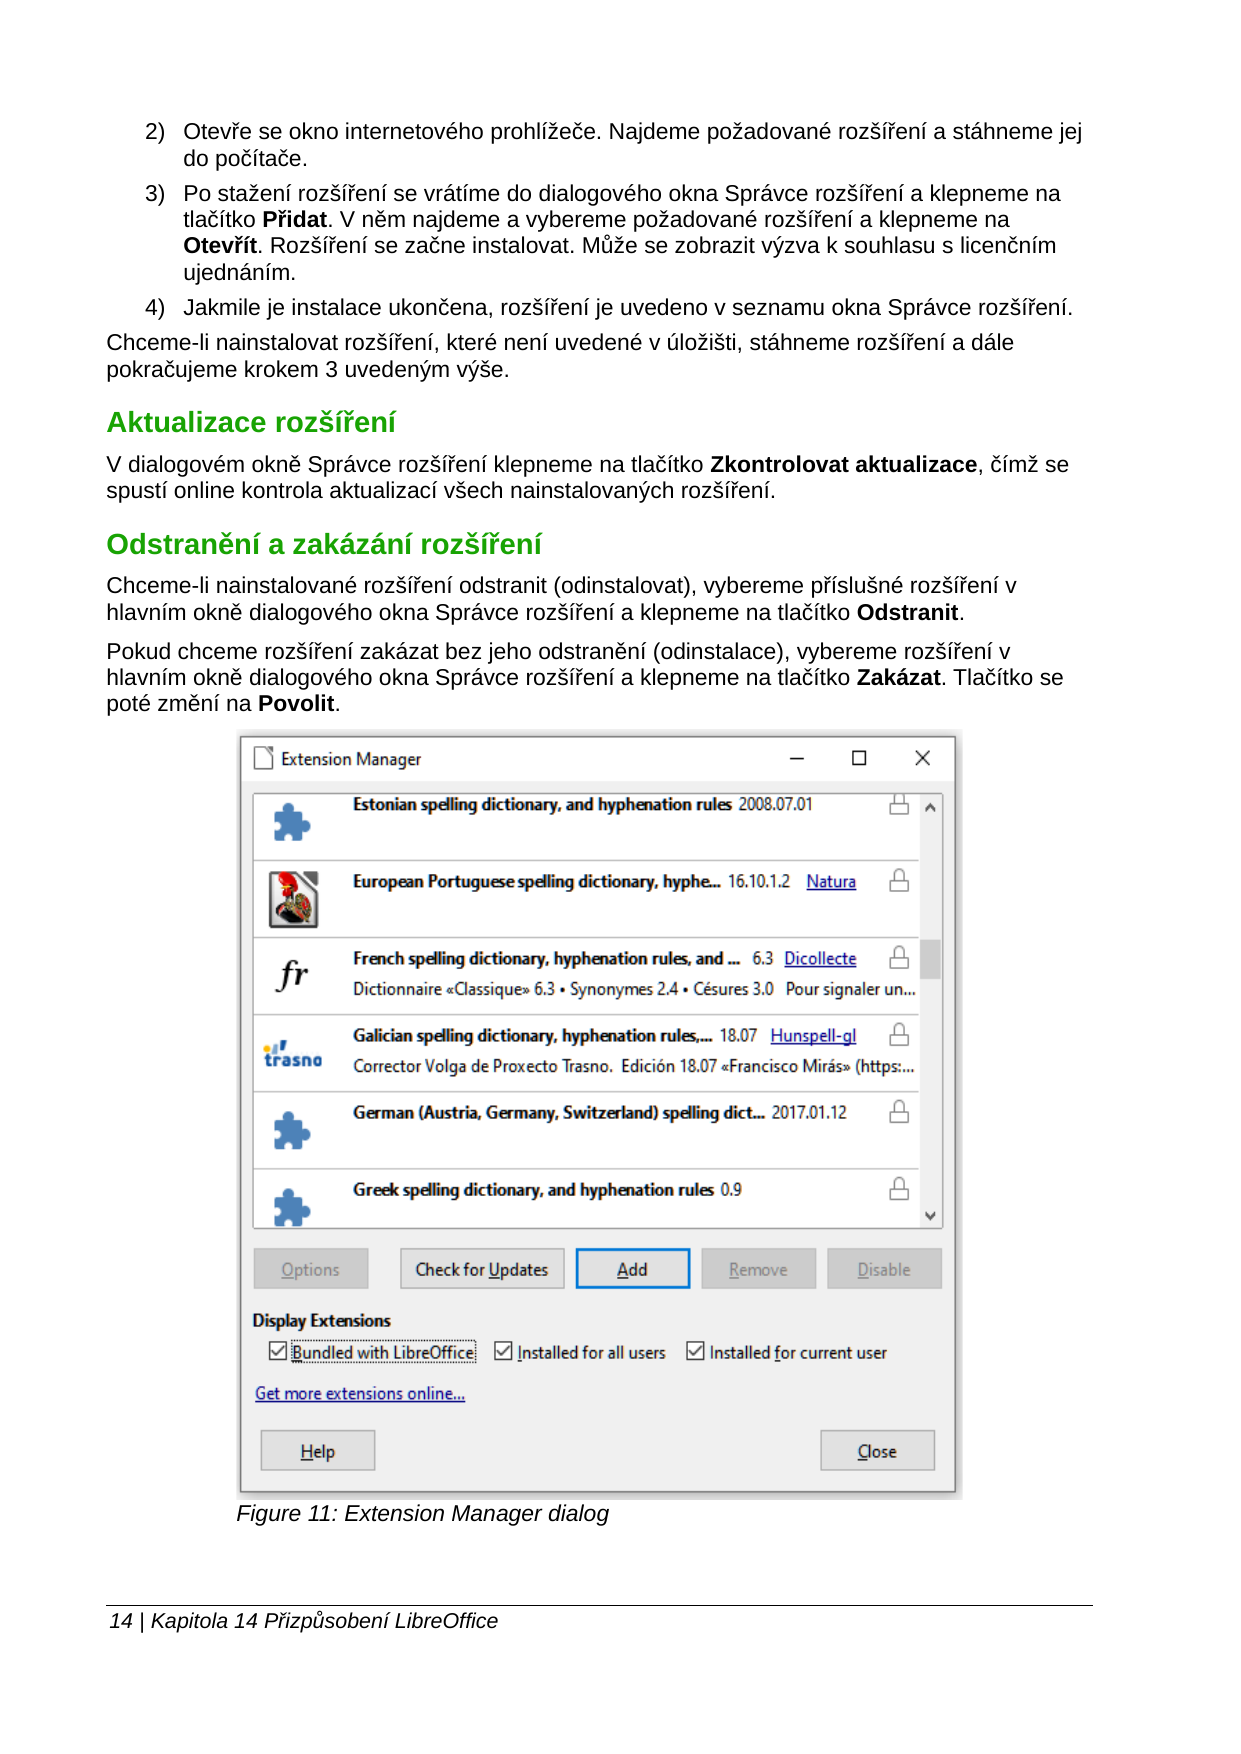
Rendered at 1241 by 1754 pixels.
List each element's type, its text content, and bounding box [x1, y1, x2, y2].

text Chceme-li nainstalované rozšíření odstranit (odinstalovat), vybereme příslušné rozšíření v hlavním okně dialogového okna Správce rozšíření a klepneme na tlačítko Odstranit. [106, 572, 1093, 625]
subtitle Aktualizace rozšíření [106, 406, 1093, 439]
picture [236, 729, 963, 1500]
list Otevře se okno internetového prohlížeče. Najdeme požadované rozšíření a stáhneme jej do počítače. [165, 118, 1093, 171]
text V dialogovém okně Správce rozšíření klepneme na tlačítko Zkontrolovat aktualizace, čímž se spustí online kontrola aktualizací všech nainstalovaných rozšíření. [106, 451, 1093, 503]
text Chceme-li nainstalovat rozšíření, které není uvedené v úložišti, stáhneme rozšíření a dále pokračujeme krokem 3 uvedeným výše. [106, 329, 1093, 382]
subtitle Odstranění a zakázání rozšíření [106, 527, 1093, 561]
list Jakmile je instalace ukončena, rozšíření je uvedeno v seznamu okna Správce rozšíření. [165, 294, 1093, 320]
list Po stažení rozšíření se vrátíme do dialogového okna Správce rozšíření a klepneme na tlačítko Přidat. V něm najdeme a vybereme požadované rozšíření a klepneme na Otevřít. Rozšíření se začne instalovat. Může se zobrazit výzva k souhlasu s licenčním ujednáním. [165, 180, 1093, 285]
text Pokud chceme rozšíření zakázat bez jeho odstranění (odinstalace), vybereme rozšíření v hlavním okně dialogového okna Správce rozšíření a klepneme na tlačítko Zakázat. Tlačítko se poté změní na Povolit. [106, 638, 1093, 717]
text Figure 11: Extension Manager dialog [236, 1500, 963, 1526]
